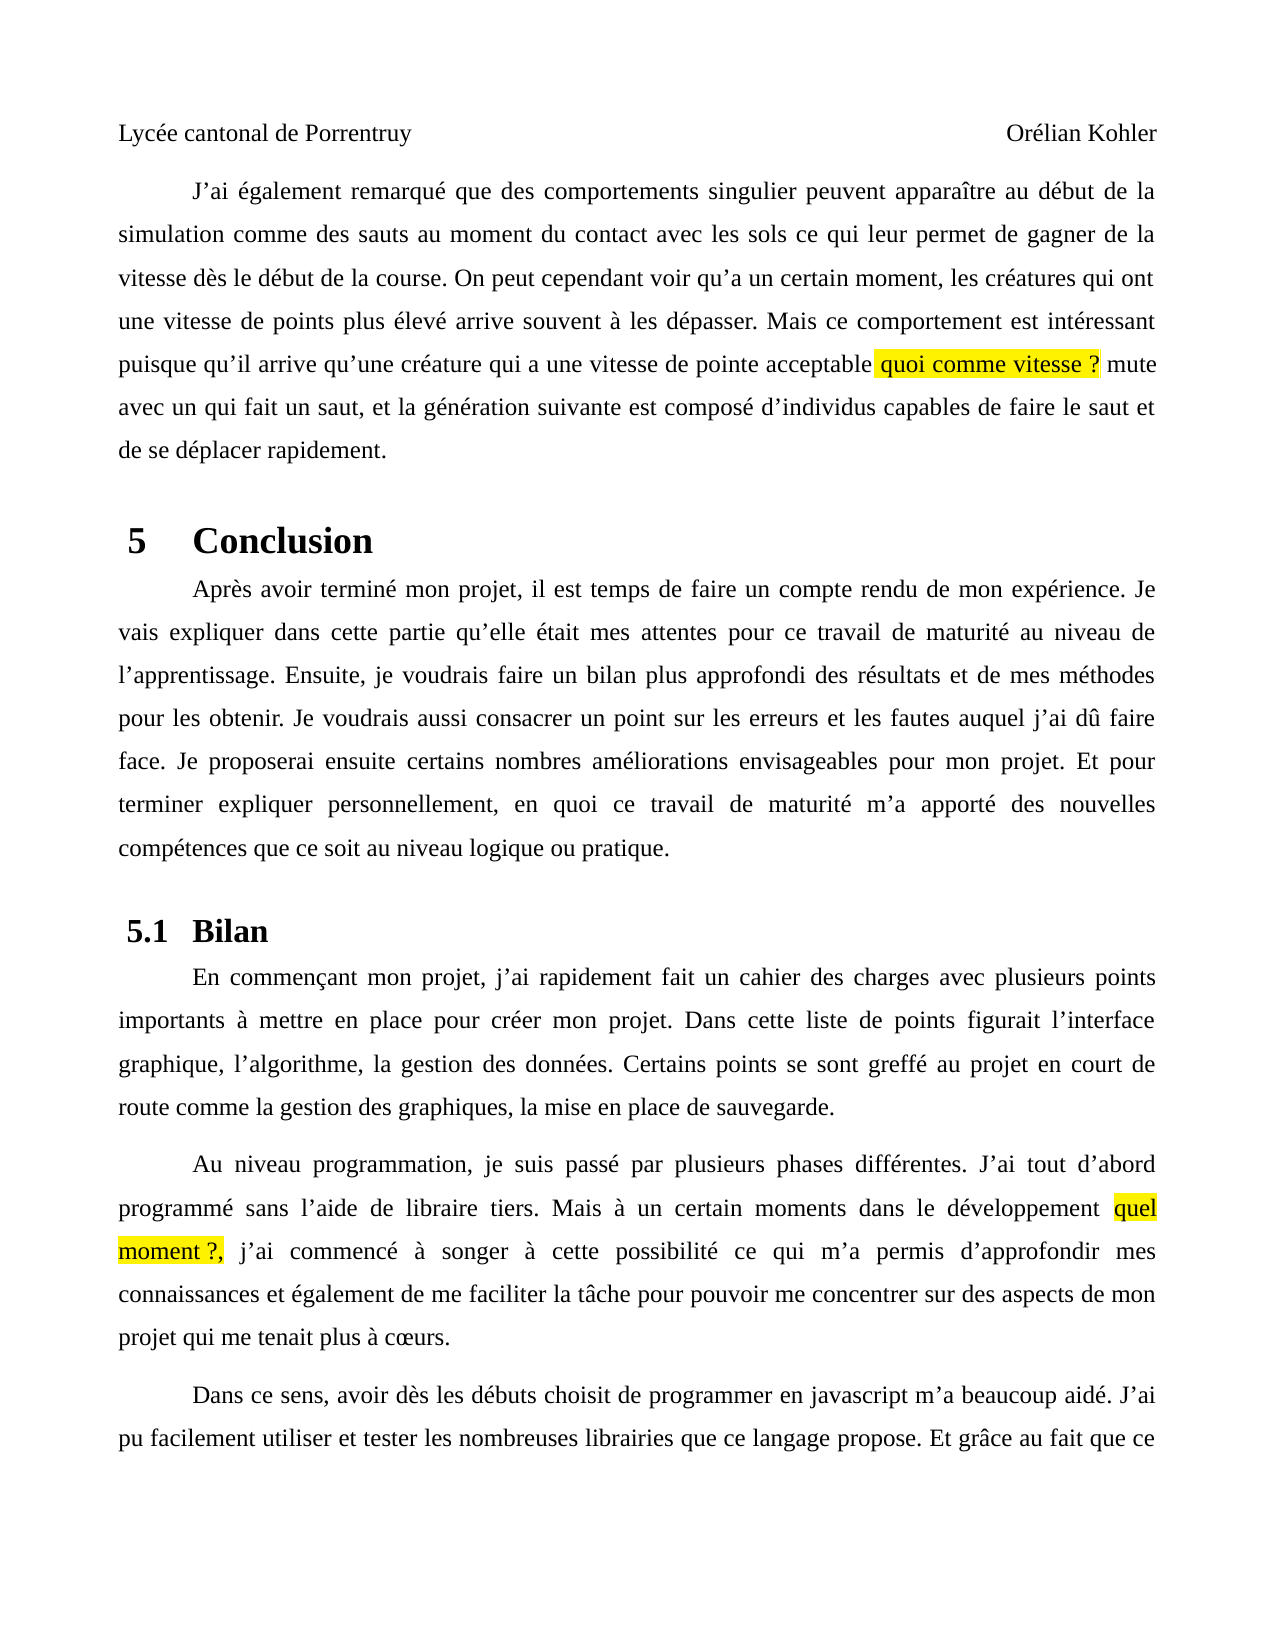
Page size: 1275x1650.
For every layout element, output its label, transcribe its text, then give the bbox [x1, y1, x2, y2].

text Dans ce sens, avoir dès les débuts choisit de programmer en javascript m’a beaucoup aidé. J’ai pu facilement utiliser et tester les nombreuses librairies que ce langage propose. Et grâce au fait que ce [118, 1380, 1157, 1452]
text J’ai également remarqué que des comportements singulier peuvent apparaître au début de la simulation comme des sauts au moment du contact avec les sols ce qui leur permet de gagner de la vitesse dès le début de la course. On peut cependant voir qu’a un certain moment, les créatures qui ont une vitesse de points plus élevé arrive souvent à les dépasser. Mais ce comportement est intéressant puisque qu’il arrive qu’une créature qui a une vitesse de pointe acceptable quoi comme vitesse ? mute avec un qui fait un saut, et la génération suivante est composé d’individus capables de faire le saut et de se déplacer rapidement. [118, 176, 1157, 464]
text Après avoir terminé mon projet, il est temps de faire un compte rendu de mon expérience. Je vais expliquer dans cette partie qu’elle était mes attentes pour ce travail de maturité au niveau de l’apprentissage. Ensuite, je voudrais faire un bilan plus approfondi des résultats et de mes méthodes pour les obtenir. Je voudrais aussi consacrer un point sur les erreurs et les fautes auquel j’ai dû faire face. Je proposerai ensuite certains nombres améliorations envisageables pour mon projet. Et pour terminer expliquer personnellement, en quoi ce travail de maturité m’a apporté des nouvelles compétences que ce soit au niveau logique ou pratique. [118, 574, 1157, 861]
text En commençant mon projet, j’ai rapidement fait un cahier des charges avec plusieurs points importants à mettre en place pour créer mon projet. Dans cette liste de points figurait l’interface graphique, l’algorithme, la gestion des données. Certains points se sont greffé au projet en court de route comme la gestion des graphiques, la mise en place de sauvegarde. [118, 962, 1157, 1121]
text Au niveau programmation, je suis passé par plusieurs phases différentes. J’ai tout d’abord programmé sans l’aide de libraire tiers. Mais à un certain moments dans le développement quel moment ?, j’ai commencé à songer à cette possibilité ce qui m’a permis d’approfondir mes connaissances et également de me faciliter la tâche pour pouvoir me concentrer sur des aspects de mon projet qui me tenait plus à cœurs. [118, 1149, 1157, 1351]
subtitle Conclusion [118, 518, 1157, 561]
subtitle Bilan [118, 911, 1157, 950]
